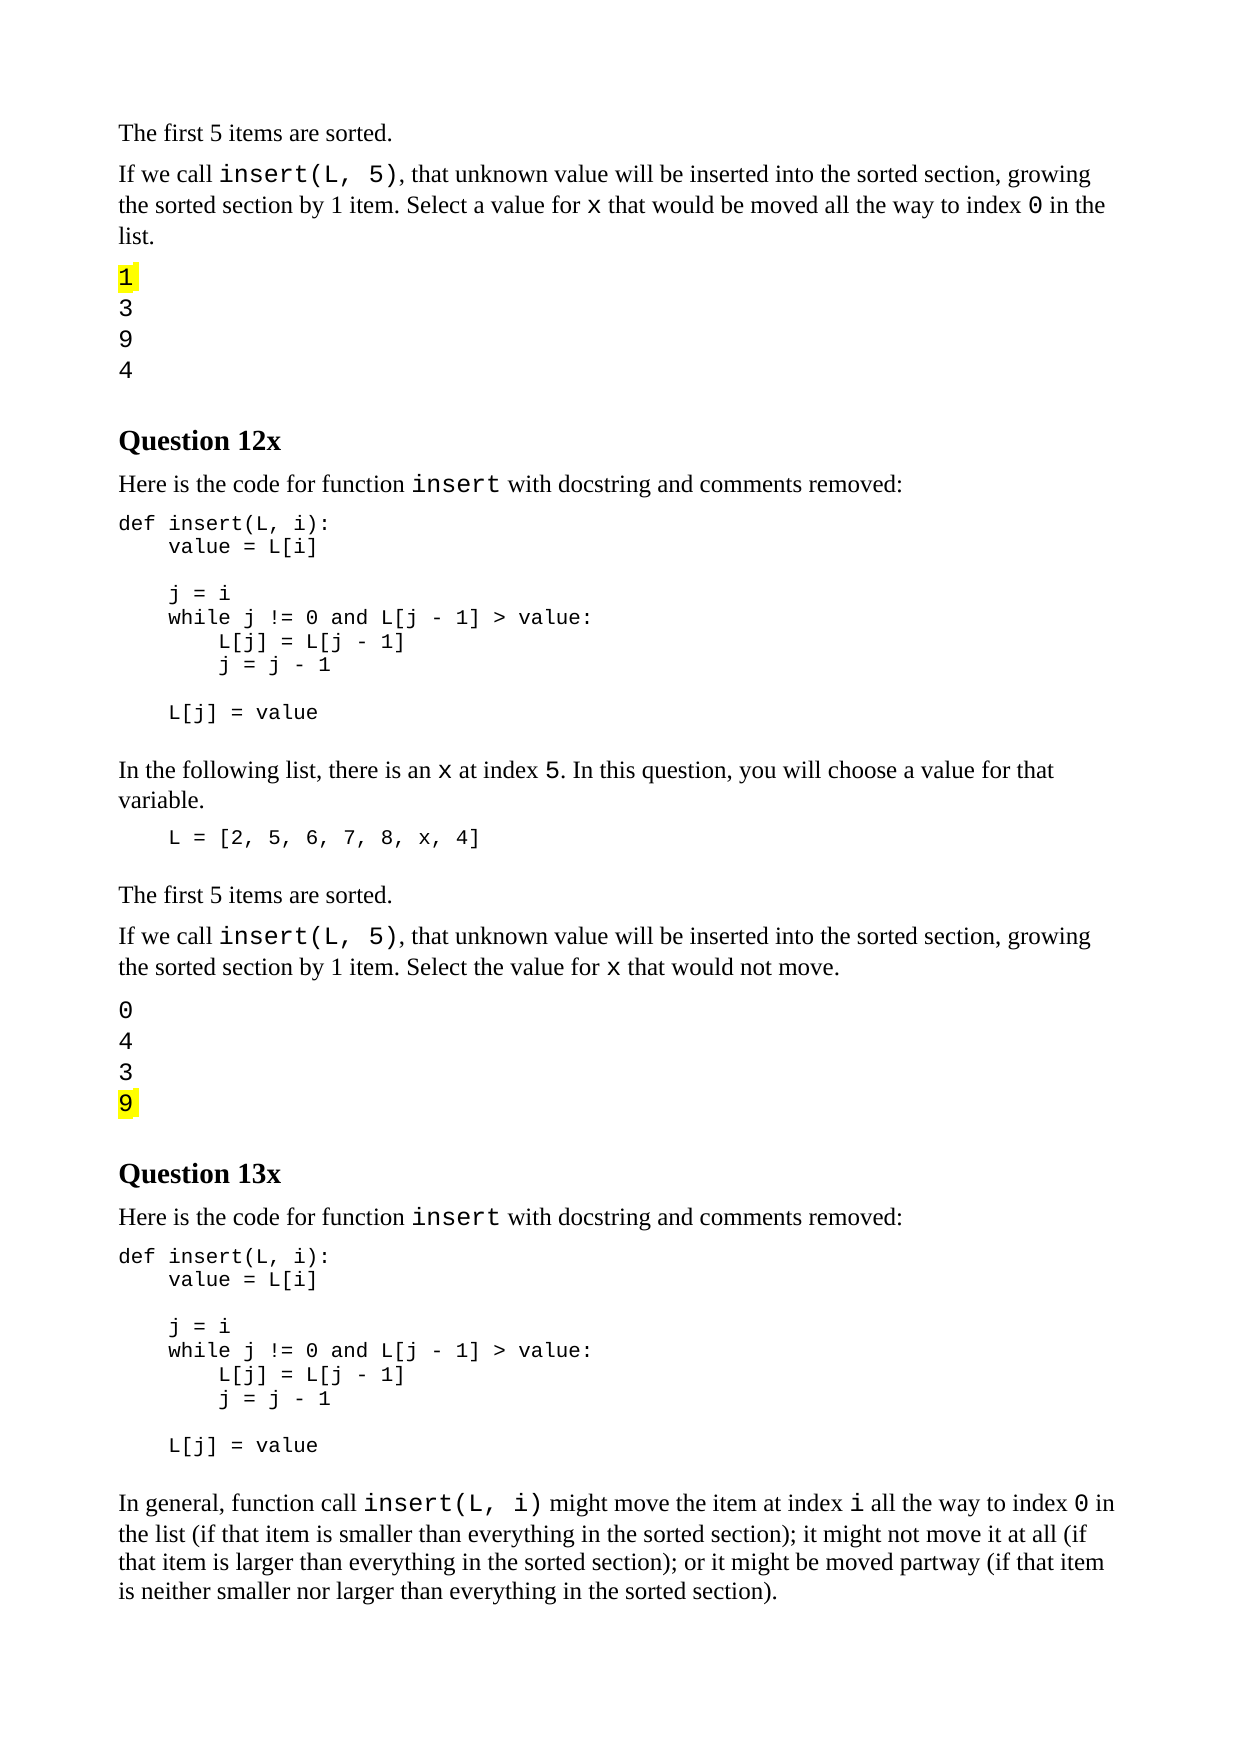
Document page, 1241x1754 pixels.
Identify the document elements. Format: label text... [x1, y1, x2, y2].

subtitle Question 13x [118, 1156, 1122, 1190]
text def insert(L, i): [118, 512, 1122, 536]
text j = i [118, 583, 1122, 607]
text 4 [118, 355, 1122, 386]
text Here is the code for function insert with docstring and comments removed: [118, 469, 1122, 500]
text value = L[i] [118, 1269, 1122, 1293]
text j = j - 1 [118, 1387, 1122, 1411]
text while j != 0 and L[j - 1] > value: [118, 607, 1122, 631]
text L = [2, 5, 6, 7, 8, x, 4] [118, 827, 1122, 851]
subtitle Question 12x [118, 423, 1122, 457]
text The first 5 items are sorted. [118, 118, 1122, 147]
text 1 [118, 262, 1122, 293]
text The first 5 items are sorted. [118, 880, 1122, 909]
text If we call insert(L, 5), that unknown value will be inserted into the sorted section, growing the sorted section by 1 item. Select a value for x that would be moved all the way to index 0 in the list. [118, 159, 1122, 250]
text Here is the code for function insert with docstring and comments removed: [118, 1202, 1122, 1233]
text 9 [118, 1088, 1122, 1119]
text If we call insert(L, 5), that unknown value will be inserted into the sorted section, growing the sorted section by 1 item. Select the value for x that would not move. [118, 921, 1122, 983]
text def insert(L, i): [118, 1246, 1122, 1269]
text L[j] = L[j - 1] [118, 631, 1122, 654]
text j = i [118, 1317, 1122, 1340]
text L[j] = L[j - 1] [118, 1364, 1122, 1387]
text while j != 0 and L[j - 1] > value: [118, 1340, 1122, 1364]
text L[j] = value [118, 1435, 1122, 1458]
text value = L[i] [118, 536, 1122, 560]
text 0 [118, 995, 1122, 1026]
text 3 [118, 1057, 1122, 1088]
text In general, function call insert(L, i) might move the item at index i all the way to index 0 in the list (if that item is smaller than everything in the sorted section); it might not move it at all (if that item is larger than everything in the sorted section); or it might be moved partway (if that item is neither smaller nor larger than everything in the sorted section). [118, 1488, 1122, 1605]
text 4 [118, 1026, 1122, 1057]
text L[j] = value [118, 702, 1122, 725]
text 9 [118, 324, 1122, 355]
text j = j - 1 [118, 654, 1122, 678]
text 3 [118, 293, 1122, 324]
text In the following list, there is an x at index 5. In this question, you will choose a value for that variable. [118, 755, 1122, 814]
